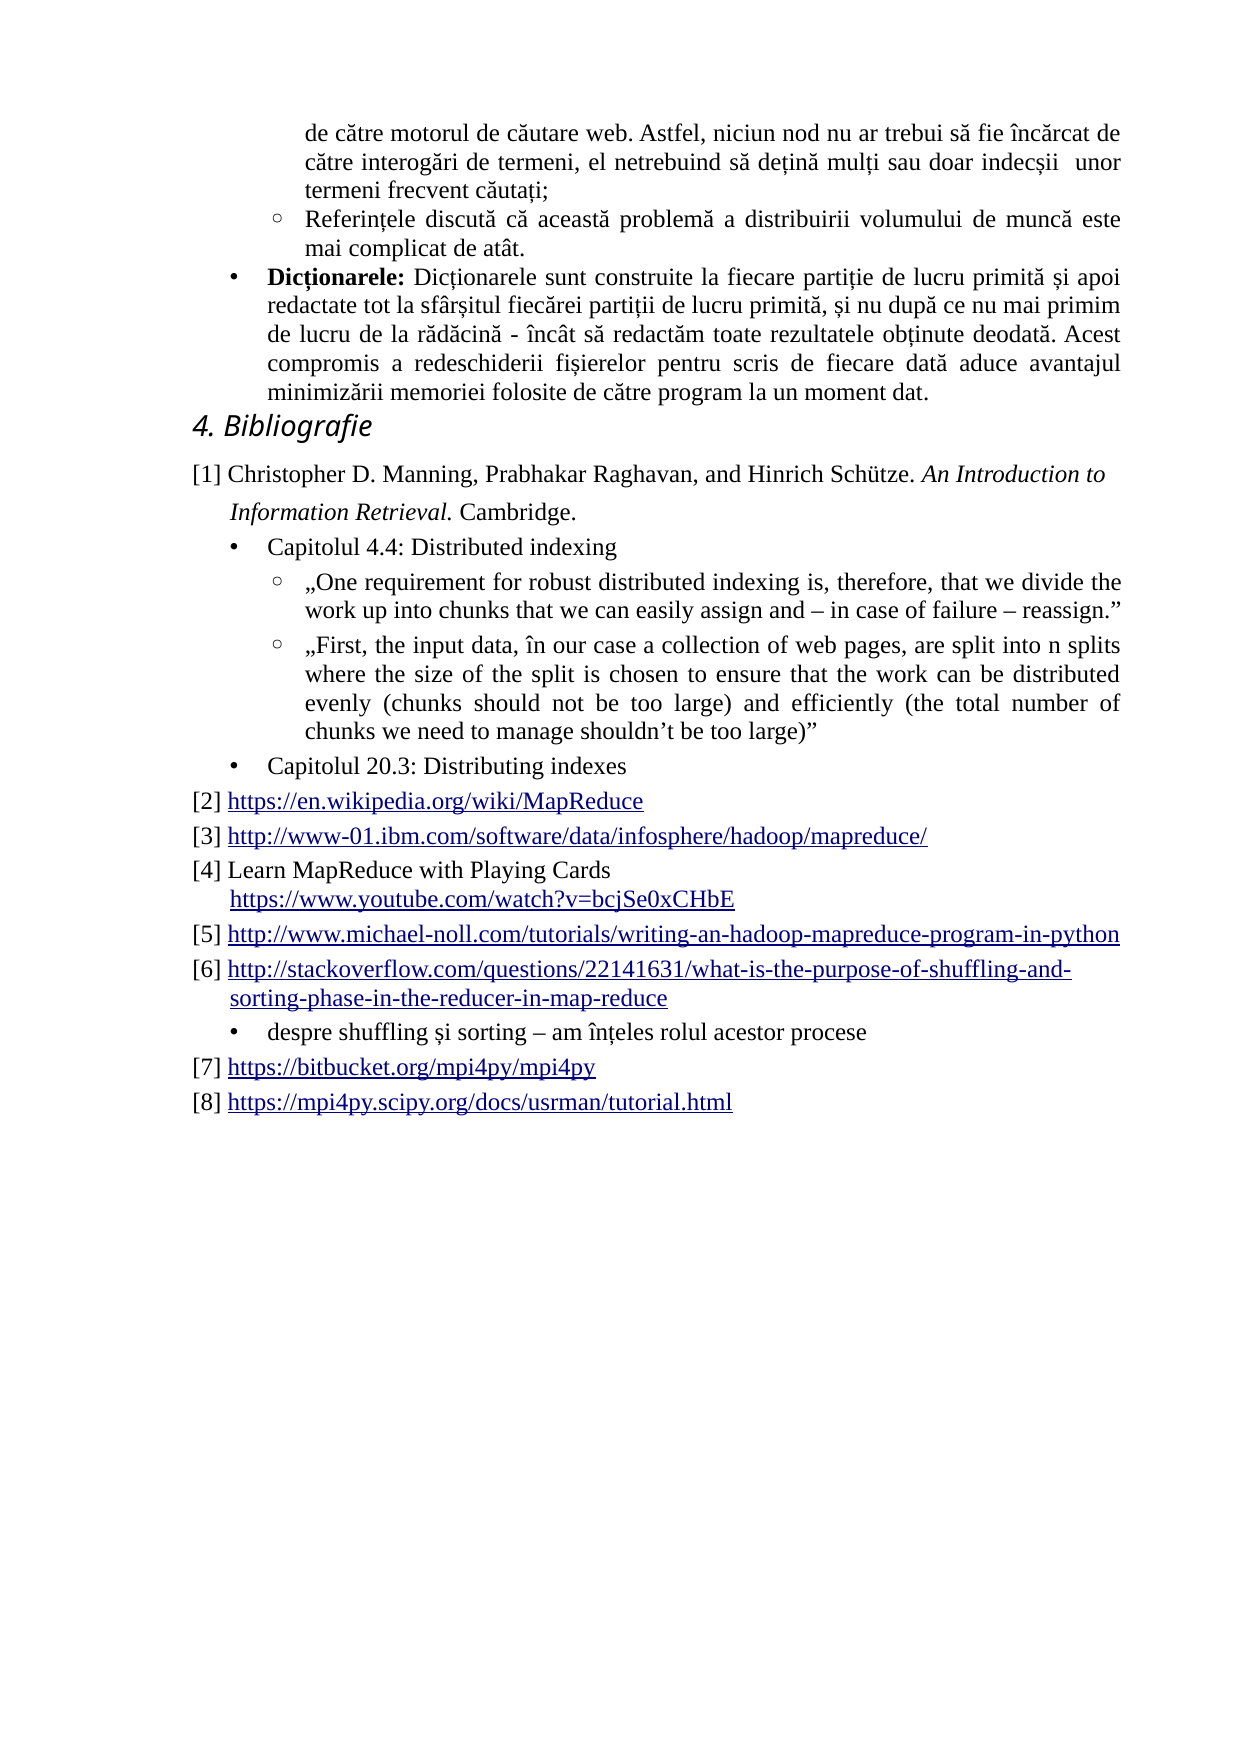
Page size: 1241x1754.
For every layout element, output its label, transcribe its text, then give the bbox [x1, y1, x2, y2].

text 4. Bibliografie [118, 406, 1122, 445]
text [5] http://www.michael-noll.com/tutorials/writing-an-hadoop-mapreduce-program-in-python [118, 919, 1122, 948]
list de către motorul de căutare web. Astfel, niciun nod nu ar trebui să fie încărcat de către interogări de termeni, el netrebuind să dețină mulți sau doar indecșii unor termeni frecvent căutați; [267, 118, 1122, 204]
text https://www.youtube.com/watch?v=bcjSe0xCHbE [118, 884, 1122, 913]
list Referințele discută că această problemă a distribuirii volumului de muncă este mai complicat de atât. [267, 204, 1122, 262]
list despre shuffling și sorting – am înțeles rolul acestor procese [229, 1017, 1122, 1046]
list Capitolul 4.4: Distributed indexing [229, 532, 1122, 561]
text Information Retrieval. Cambridge. [118, 497, 1122, 526]
text [1] Christopher D. Manning, Prabhakar Raghavan, and Hinrich Schütze. An Introduction to [118, 451, 1122, 491]
text [3] http://www-01.ibm.com/software/data/infosphere/hadoop/mapreduce/ [118, 821, 1122, 849]
list „One requirement for robust distributed indexing is, therefore, that we divide the work up into chunks that we can easily assign and – in case of failure – reassign.” [267, 567, 1122, 624]
text [2] https://en.wikipedia.org/wiki/MapReduce [118, 786, 1122, 815]
text [8] https://mpi4py.scipy.org/docs/usrman/tutorial.html [118, 1087, 1122, 1116]
text [7] https://bitbucket.org/mpi4py/mpi4py [118, 1052, 1122, 1081]
list Capitolul 20.3: Distributing indexes [229, 751, 1122, 780]
text [6] http://stackoverflow.com/questions/22141631/what-is-the-purpose-of-shuffling-and- [118, 954, 1122, 983]
text [4] Learn MapReduce with Playing Cards [118, 856, 1122, 884]
text sorting-phase-in-the-reducer-in-map-reduce [118, 983, 1122, 1011]
list Dicționarele: Dicționarele sunt construite la fiecare partiție de lucru primită și apoi redactate tot la sfârșitul fiecărei partiții de lucru primită, și nu după ce nu mai primim de lucru de la rădăcină - încât să redactăm toate rezultatele obținute deodată. Acest compromis a redeschiderii fișierelor pentru scris de fiecare dată aduce avantajul minimizării memoriei folosite de către program la un moment dat. [229, 262, 1122, 406]
list „First, the input data, în our case a collection of web pages, are split into n splits where the size of the split is chosen to ensure that the work can be distributed evenly (chunks should not be too large) and efficiently (the total number of chunks we need to manage shouldn’t be too large)” [267, 630, 1122, 745]
